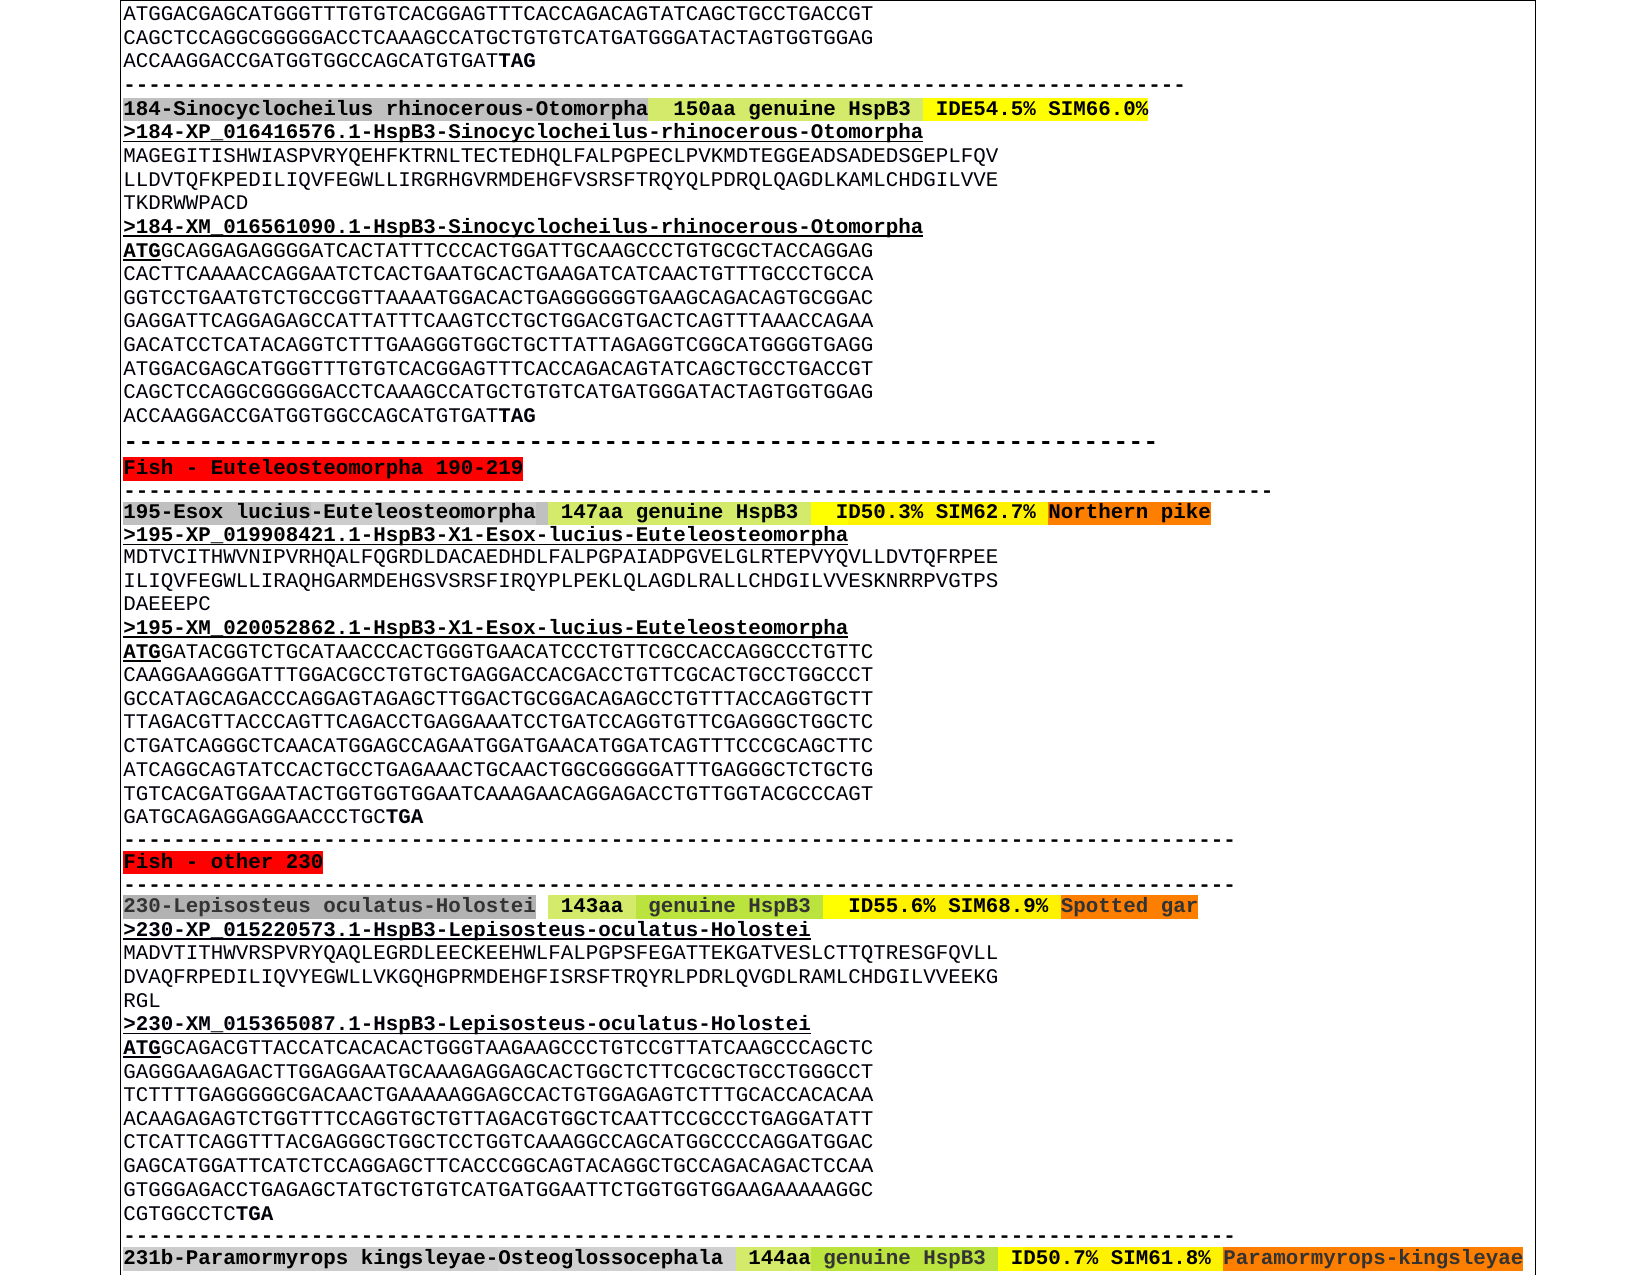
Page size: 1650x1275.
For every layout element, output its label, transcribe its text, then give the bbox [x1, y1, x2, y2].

text ATGGACGAGCATGGGTTTGTGTCACGGAGTTTCACCAGACAGTATCAGCTGCCTGACCGT [123, 3, 1532, 27]
text LLDVTQFKPEDILIQVFEGWLLIRGRHGVRMDEHGFVSRSFTRQYQLPDRQLQAGDLKAMLCHDGILVVE [123, 169, 1532, 192]
text Fish - other 230 [123, 851, 1333, 874]
text -------------------------------------------------------------------------------------------- [123, 481, 1333, 502]
text TCTTTTGAGGGGGCGACAACTGAAAAAGGAGCCACTGTGGAGAGTCTTTGCACCACACAA [123, 1084, 1532, 1108]
text 195-Esox lucius-Euteleosteomorpha 147aa genuine HspB3 ID50.3% SIM62.7% Northern pike [123, 502, 1333, 525]
text ACCAAGGACCGATGGTGGCCAGCATGTGATTAG [123, 50, 1532, 74]
text ACCAAGGACCGATGGTGGCCAGCATGTGATTAG [123, 405, 1532, 429]
text ATGGCAGACGTTACCATCACACACTGGGTAAGAAGCCCTGTCCGTTATCAAGCCCAGCTC [123, 1037, 1333, 1061]
text GAGCATGGATTCATCTCCAGGAGCTTCACCCGGCAGTACAGGCTGCCAGACAGACTCCAA [123, 1155, 1532, 1179]
text ATGGCAGGAGAGGGGATCACTATTTCCCACTGGATTGCAAGCCCTGTGCGCTACCAGGAG [123, 239, 1333, 263]
text Fish - Euteleosteomorpha 190-219 [123, 457, 1333, 481]
text ----------------------------------------------------------------------------------------- [123, 1226, 1333, 1247]
text ACAAGAGAGTCTGGTTTCCAGGTGCTGTTAGACGTGGCTCAATTCCGCCCTGAGGATATT [123, 1108, 1532, 1132]
text ----------------------------------------------------------------------------------------- [123, 874, 1333, 895]
text ATGGATACGGTCTGCATAACCCACTGGGTGAACATCCCTGTTCGCCACCAGGCCCTGTTC [123, 641, 1333, 664]
text MADVTITHWVRSPVRYQAQLEGRDLEECKEEHWLFALPGPSFEGATTEKGATVESLCTTQTRESGFQVLL [123, 942, 1532, 966]
text GAGGATTCAGGAGAGCCATTATTTCAAGTCCTGCTGGACGTGACTCAGTTTAAACCAGAA [123, 311, 1532, 334]
text GGTCCTGAATGTCTGCCGGTTAAAATGGACACTGAGGGGGGTGAAGCAGACAGTGCGGAC [123, 287, 1532, 311]
text CAAGGAAGGGATTTGGACGCCTGTGCTGAGGACCACGACCTGTTCGCACTGCCTGGCCCT [123, 664, 1532, 688]
text ATGGACGAGCATGGGTTTGTGTCACGGAGTTTCACCAGACAGTATCAGCTGCCTGACCGT [123, 358, 1532, 381]
text DAEEEPC [123, 593, 1532, 617]
text ------------------------------------------------------------------------------------- [123, 74, 1532, 98]
text MDTVCITHWVNIPVRHQALFQGRDLDACAEDHDLFALPGPAIADPGVELGLRTEPVYQVLLDVTQFRPEE [123, 546, 1532, 570]
text >195-XP_019908421.1-HspB3-X1-Esox-lucius-Euteleosteomorpha [123, 525, 1333, 546]
text CTGATCAGGGCTCAACATGGAGCCAGAATGGATGAACATGGATCAGTTTCCCGCAGCTTC [123, 735, 1532, 759]
text >230-XM_015365087.1-HspB3-Lepisosteus-oculatus-Holostei [123, 1013, 1333, 1037]
text ILIQVFEGWLLIRAQHGARMDEHGSVSRSFIRQYPLPEKLQLAGDLRALLCHDGILVVESKNRRPVGTPS [123, 570, 1532, 593]
text TGTCACGATGGAATACTGGTGGTGGAATCAAAGAACAGGAGACCTGTTGGTACGCCCAGT [123, 782, 1532, 806]
text --------------------------------------------------------------------- [123, 429, 1333, 457]
text ATCAGGCAGTATCCACTGCCTGAGAAACTGCAACTGGCGGGGGATTTGAGGGCTCTGCTG [123, 759, 1532, 782]
text >230-XP_015220573.1-HspB3-Lepisosteus-oculatus-Holostei [123, 919, 1333, 942]
subtitle 230-Lepisosteus oculatus-Holostei 143aa genuine HspB3 ID55.6% SIM68.9% Spotted gar [123, 895, 1336, 919]
text >184-XP_016416576.1-HspB3-Sinocyclocheilus-rhinocerous-Otomorpha [123, 121, 1333, 145]
text CGTGGCCTCTGA [123, 1202, 1532, 1226]
text GAGGGAAGAGACTTGGAGGAATGCAAAGAGGAGCACTGGCTCTTCGCGCTGCCTGGGCCT [123, 1061, 1532, 1084]
text TKDRWWPACD [123, 192, 1532, 216]
text DVAQFRPEDILIQVYEGWLLVKGQHGPRMDEHGFISRSFTRQYRLPDRLQVGDLRAMLCHDGILVVEEKG [123, 966, 1532, 990]
text >195-XM_020052862.1-HspB3-X1-Esox-lucius-Euteleosteomorpha [123, 617, 1333, 641]
text >184-XM_016561090.1-HspB3-Sinocyclocheilus-rhinocerous-Otomorpha [123, 216, 1333, 239]
text 184-Sinocyclocheilus rhinocerous-Otomorpha 150aa genuine HspB3 IDE54.5% SIM66.0% [123, 98, 1333, 121]
text CACTTCAAAACCAGGAATCTCACTGAATGCACTGAAGATCATCAACTGTTTGCCCTGCCA [123, 263, 1532, 287]
text GATGCAGAGGAGGAACCCTGCTGA [123, 806, 1532, 830]
text RGL [123, 990, 1532, 1013]
text MAGEGITISHWIASPVRYQEHFKTRNLTECTEDHQLFALPGPECLPVKMDTEGGEADSADEDSGEPLFQV [123, 145, 1532, 169]
text 231b-Paramormyrops kingsleyae-Osteoglossocephala 144aa genuine HspB3 ID50.7% SIM61.8% Paramormyrops-kingsleyae [123, 1247, 1532, 1271]
text ----------------------------------------------------------------------------------------- [123, 830, 1333, 851]
text GTGGGAGACCTGAGAGCTATGCTGTGTCATGATGGAATTCTGGTGGTGGAAGAAAAAGGC [123, 1179, 1532, 1202]
text CTCATTCAGGTTTACGAGGGCTGGCTCCTGGTCAAAGGCCAGCATGGCCCCAGGATGGAC [123, 1132, 1532, 1155]
text GCCATAGCAGACCCAGGAGTAGAGCTTGGACTGCGGACAGAGCCTGTTTACCAGGTGCTT [123, 688, 1532, 712]
text CAGCTCCAGGCGGGGGACCTCAAAGCCATGCTGTGTCATGATGGGATACTAGTGGTGGAG [123, 381, 1532, 405]
text GACATCCTCATACAGGTCTTTGAAGGGTGGCTGCTTATTAGAGGTCGGCATGGGGTGAGG [123, 334, 1532, 358]
text TTAGACGTTACCCAGTTCAGACCTGAGGAAATCCTGATCCAGGTGTTCGAGGGCTGGCTC [123, 712, 1532, 735]
text CAGCTCCAGGCGGGGGACCTCAAAGCCATGCTGTGTCATGATGGGATACTAGTGGTGGAG [123, 27, 1532, 50]
